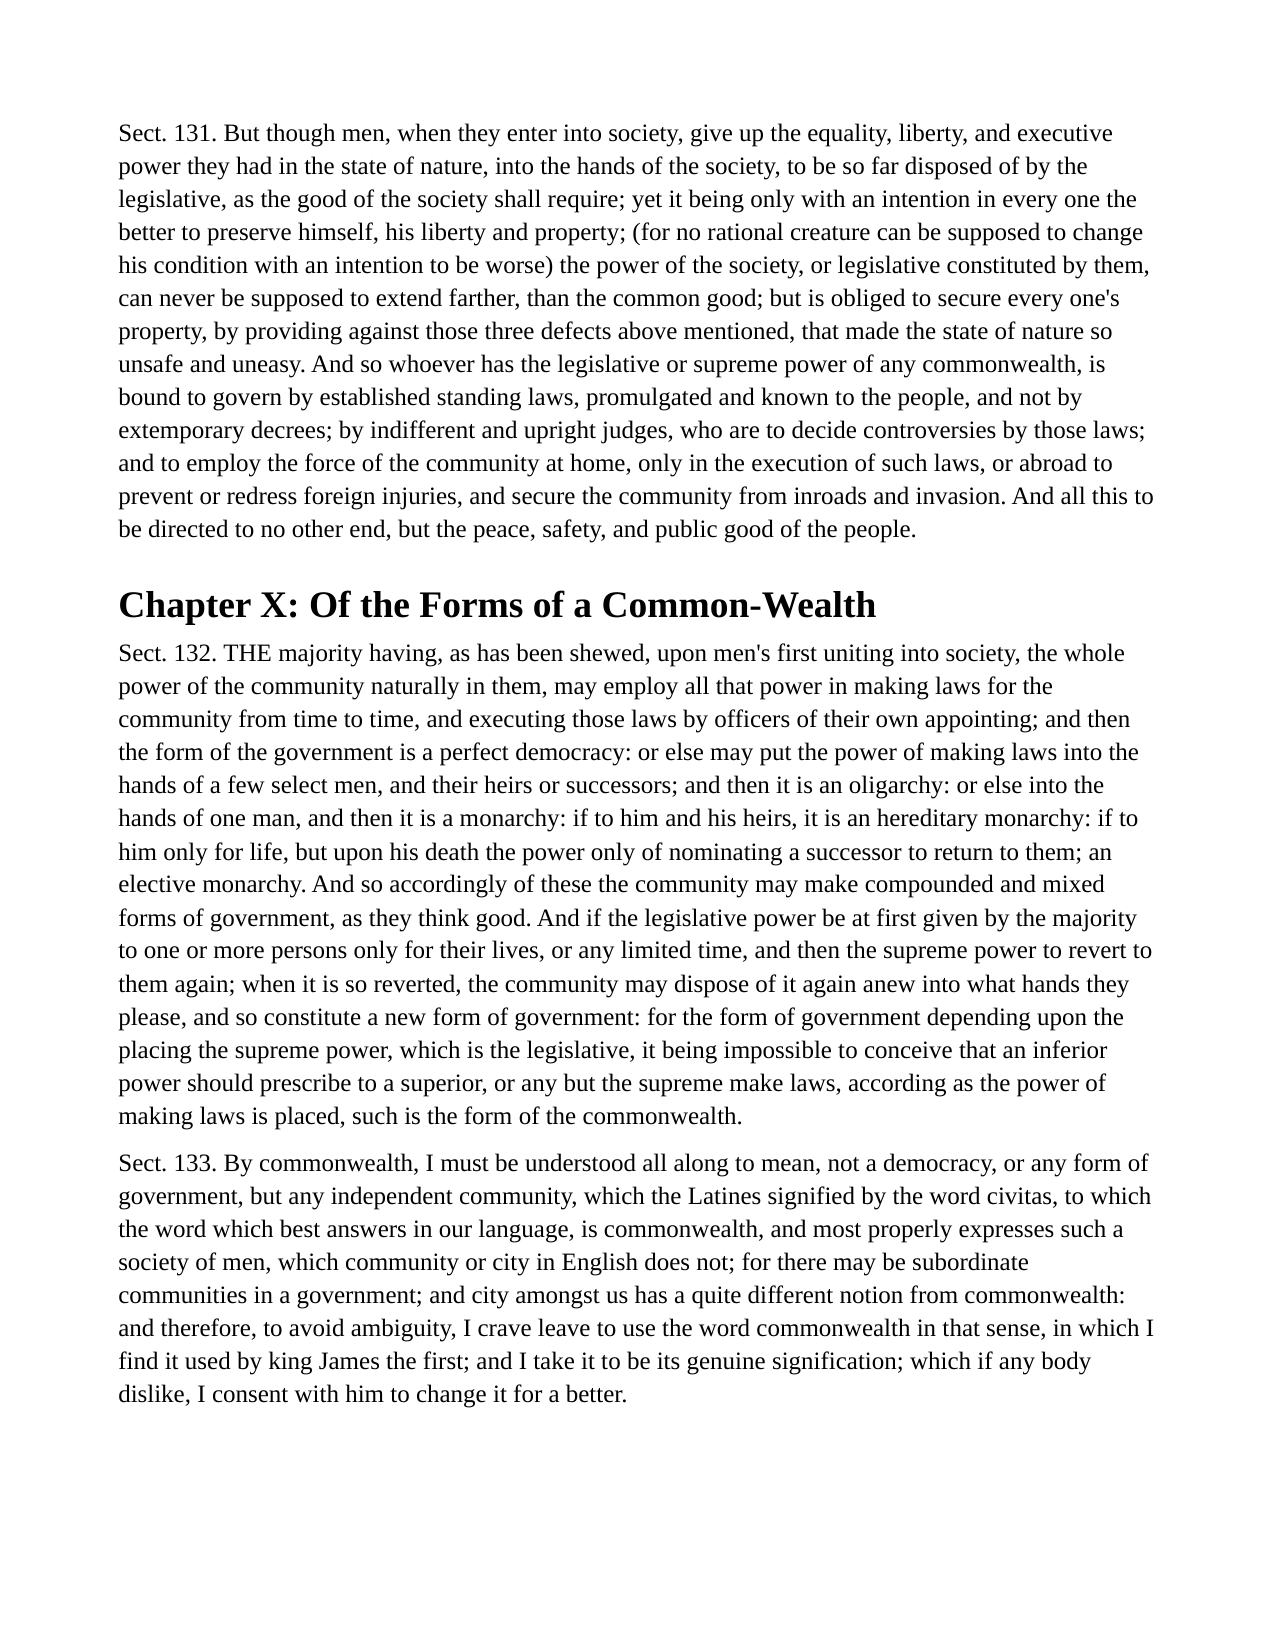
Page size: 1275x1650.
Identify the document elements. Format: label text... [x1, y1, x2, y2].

text Sect. 132. THE majority having, as has been shewed, upon men's first uniting into society, the whole power of the community naturally in them, may employ all that power in making laws for the community from time to time, and executing those laws by officers of their own appointing; and then the form of the government is a perfect democracy: or else may put the power of making laws into the hands of a few select men, and their heirs or successors; and then it is an oligarchy: or else into the hands of one man, and then it is a monarchy: if to him and his heirs, it is an hereditary monarchy: if to him only for life, but upon his death the power only of nominating a successor to return to them; an elective monarchy. And so accordingly of these the community may make compounded and mixed forms of government, as they think good. And if the legislative power be at first given by the majority to one or more persons only for their lives, or any limited time, and then the supreme power to revert to them again; when it is so reverted, the community may dispose of it again anew into what hands they please, and so constitute a new form of government: for the form of government depending upon the placing the supreme power, which is the legislative, it being impossible to conceive that an inferior power should prescribe to a superior, or any but the supreme make laws, according as the power of making laws is placed, such is the form of the commonwealth. [118, 638, 1157, 1129]
text Sect. 133. By commonwealth, I must be understood all along to mean, not a democracy, or any form of government, but any independent community, which the Latines signified by the word civitas, to which the word which best answers in our language, is commonwealth, and most properly expresses such a society of men, which community or city in English does not; for there may be subordinate communities in a government; and city amongst us has a quite different notion from commonwealth: and therefore, to avoid ambiguity, I crave leave to use the word commonwealth in that sense, in which I find it used by king James the first; and I take it to be its genuine signification; which if any body dislike, I consent with him to change it for a better. [118, 1148, 1157, 1408]
text Sect. 131. But though men, when they enter into society, give up the equality, liberty, and executive power they had in the state of nature, into the hands of the society, to be so far disposed of by the legislative, as the good of the society shall require; yet it being only with an intention in every one the better to preserve himself, his liberty and property; (for no rational creature can be supposed to change his condition with an intention to be worse) the power of the society, or legislative constituted by them, can never be supposed to extend farther, than the common good; but is obliged to secure every one's property, by providing against those three defects above mentioned, that made the state of nature so unsafe and uneasy. And so whoever has the legislative or supreme power of any commonwealth, is bound to govern by established standing laws, promulgated and known to the people, and not by extemporary decrees; by indifferent and upright judges, who are to decide controversies by those laws; and to employ the force of the community at home, only in the execution of such laws, or abroad to prevent or redress foreign injuries, and secure the community from inroads and invasion. And all this to be directed to no other end, but the peace, safety, and public good of the people. [118, 118, 1157, 543]
subtitle Chapter X: Of the Forms of a Common-Wealth [118, 583, 1157, 626]
